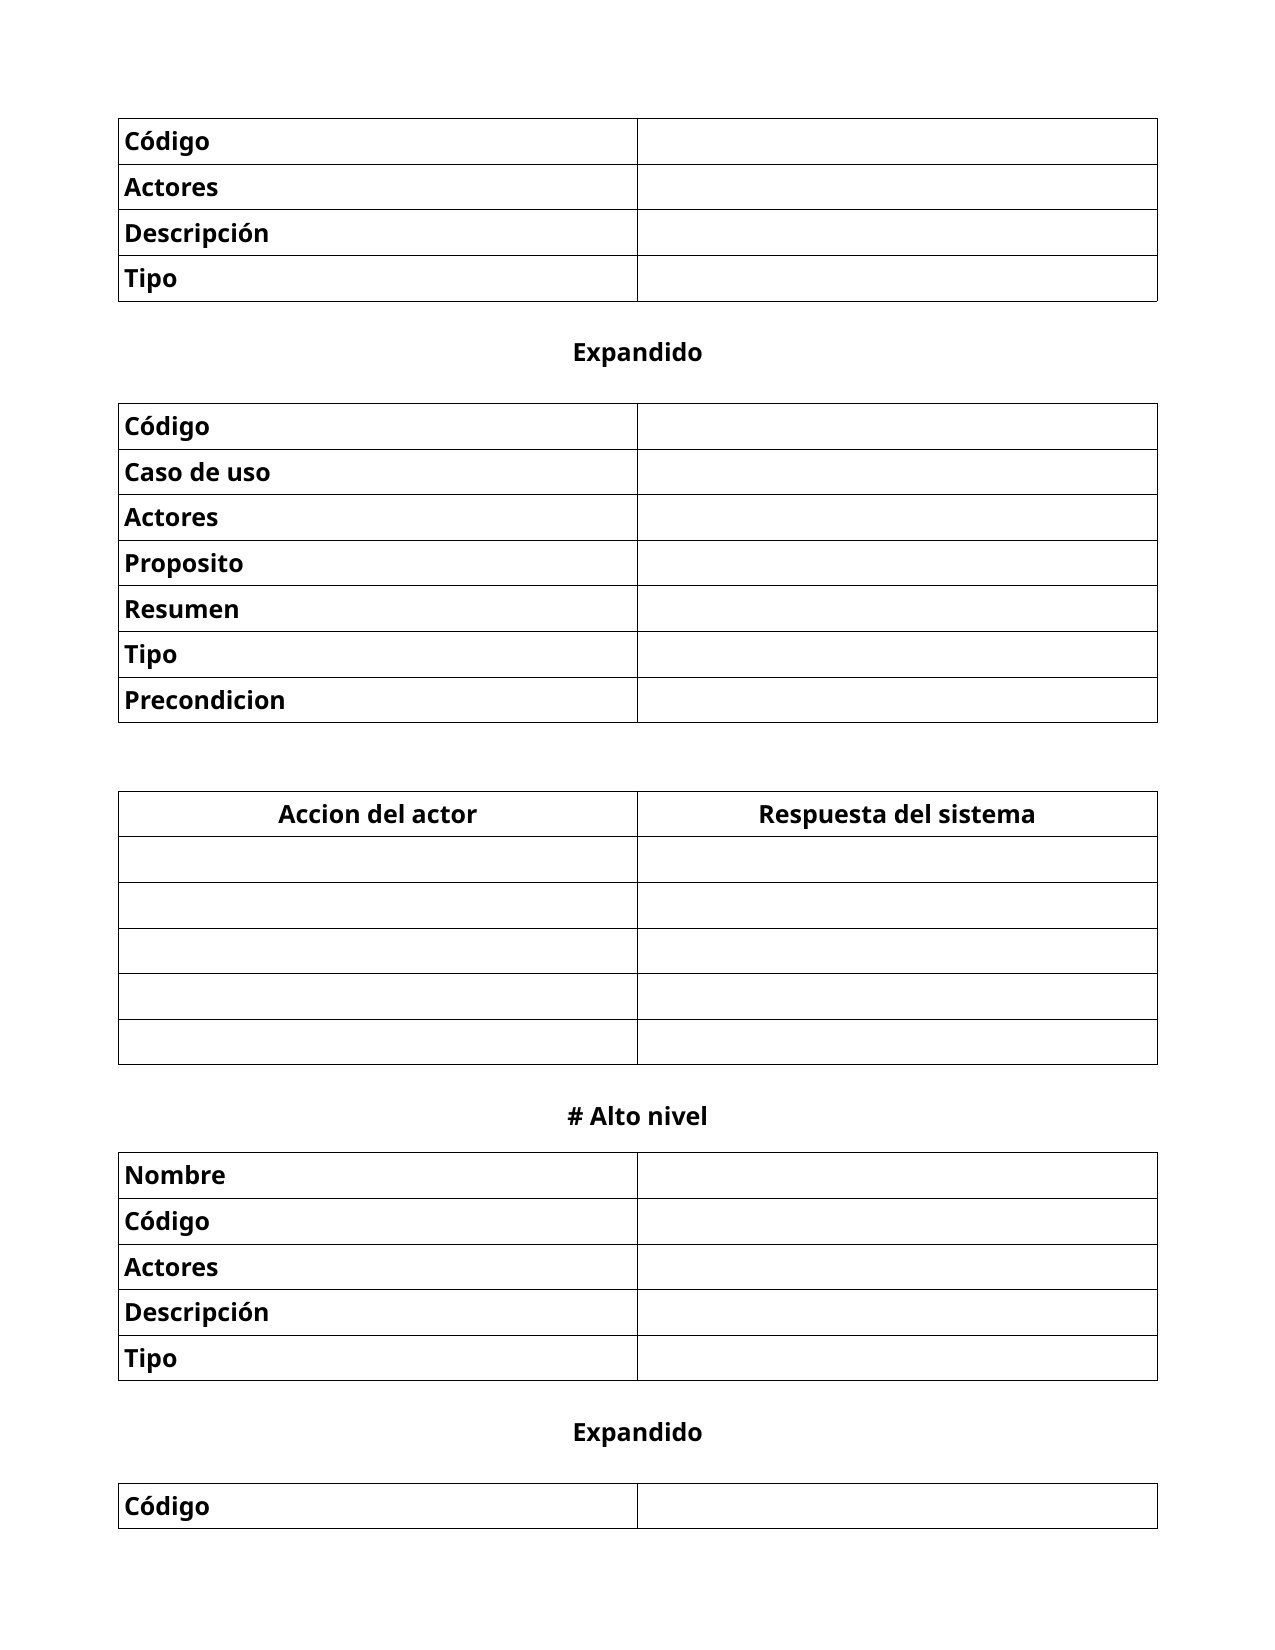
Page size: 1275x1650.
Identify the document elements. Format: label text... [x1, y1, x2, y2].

table_cell [638, 678, 1157, 722]
table_cell [638, 883, 1157, 927]
text # Alto nivel [118, 1098, 1157, 1132]
table_cell [638, 1290, 1157, 1335]
table_cell [119, 1020, 637, 1064]
text Expandido [118, 1414, 1157, 1448]
table_cell [638, 837, 1157, 882]
table_header Nombre [119, 1153, 637, 1198]
table_header Accion del actor [119, 792, 637, 836]
table_cell [638, 1199, 1157, 1243]
table_cell Tipo [119, 632, 637, 677]
table_cell Actores [119, 495, 637, 540]
table_cell Actores [119, 1245, 637, 1289]
table_cell [119, 883, 637, 927]
table_cell Caso de uso [119, 450, 637, 494]
table_cell Precondicion [119, 678, 637, 722]
table_cell [119, 837, 637, 882]
table_cell [638, 450, 1157, 494]
table_cell [638, 586, 1157, 631]
table_cell [638, 632, 1157, 677]
table_cell [638, 974, 1157, 1019]
table_cell Tipo [119, 256, 637, 301]
table_header [638, 1484, 1157, 1528]
table_header [638, 404, 1157, 448]
table_header [638, 1153, 1157, 1198]
table_header Código [119, 1484, 637, 1528]
table_cell Resumen [119, 586, 637, 631]
table_cell [638, 1245, 1157, 1289]
table_cell Tipo [119, 1336, 637, 1380]
table_cell Descripción [119, 1290, 637, 1335]
table_cell Código [119, 1199, 637, 1243]
table_header Código [119, 404, 637, 448]
table_cell [638, 1336, 1157, 1380]
table_cell [638, 165, 1157, 209]
table_header Respuesta del sistema [638, 792, 1157, 836]
table_cell [638, 495, 1157, 540]
table_cell Descripción [119, 210, 637, 255]
table_cell [638, 1020, 1157, 1064]
table_cell Proposito [119, 541, 637, 585]
table_cell [638, 256, 1157, 301]
table_cell [638, 541, 1157, 585]
text Expandido [118, 335, 1157, 369]
table_cell Actores [119, 165, 637, 209]
table_cell Código [119, 119, 637, 164]
table_cell [638, 929, 1157, 973]
table_cell [119, 974, 637, 1019]
table_cell [119, 929, 637, 973]
table_cell [638, 119, 1157, 164]
table_cell [638, 210, 1157, 255]
